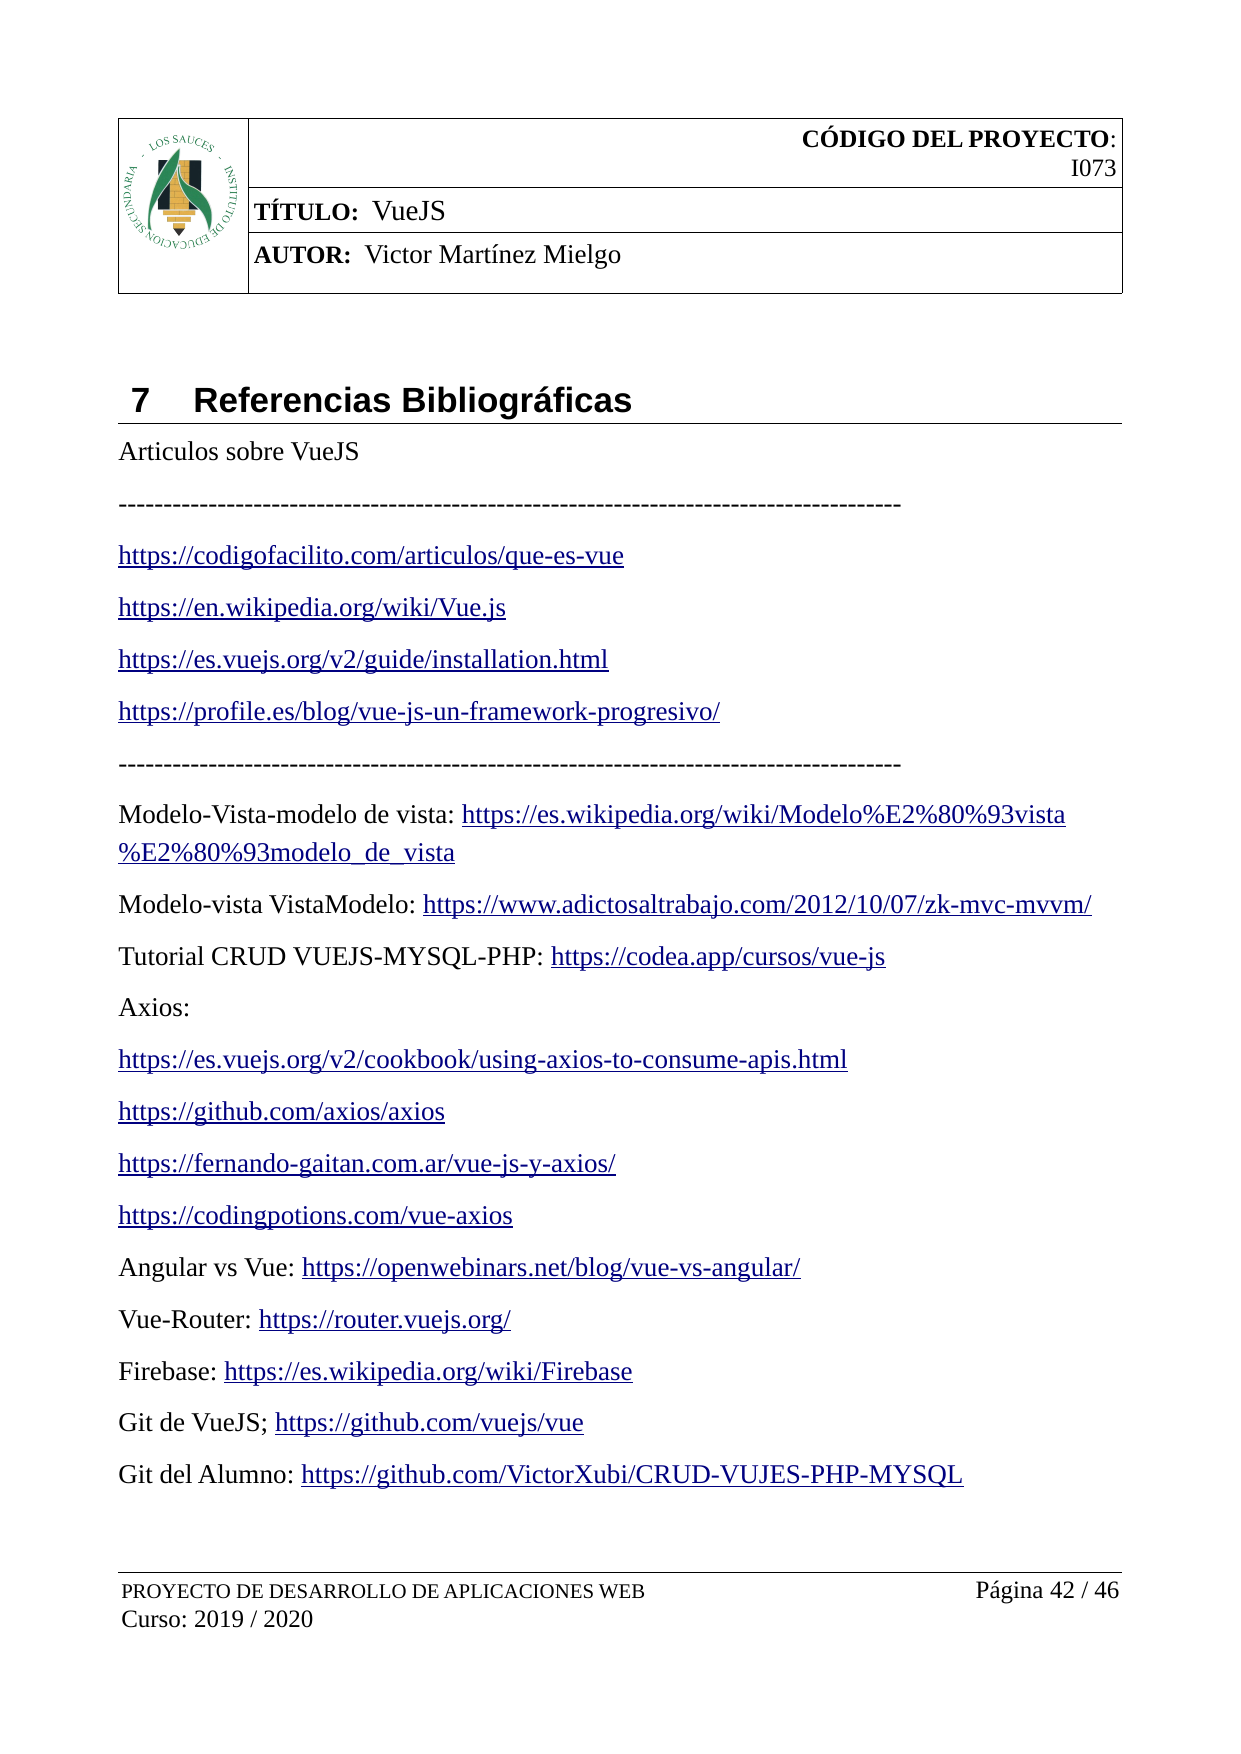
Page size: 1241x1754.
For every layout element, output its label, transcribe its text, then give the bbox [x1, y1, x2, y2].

text Axios: [118, 992, 1122, 1023]
text Git de VueJS; https://github.com/vuejs/vue [118, 1407, 1122, 1438]
text --------------------------------------------------------------------------------------- [118, 487, 1122, 518]
text https://es.vuejs.org/v2/cookbook/using-axios-to-consume-apis.html [118, 1043, 1122, 1074]
text Modelo-Vista-modelo de vista: https://es.wikipedia.org/wiki/Modelo%E2%80%93vista%E2%80%93modelo_de_vista [118, 799, 1122, 867]
text https://codigofacilito.com/articulos/que-es-vue [118, 539, 1122, 570]
text https://es.vuejs.org/v2/guide/installation.html [118, 643, 1122, 674]
text https://fernando-gaitan.com.ar/vue-js-y-axios/ [118, 1147, 1122, 1178]
text Modelo-vista VistaModelo: https://www.adictosaltrabajo.com/2012/10/07/zk-mvc-mvvm/ [118, 888, 1122, 919]
text https://codingpotions.com/vue-axios [118, 1199, 1122, 1230]
subtitle Referencias Bibliográficas [118, 376, 1122, 423]
text Angular vs Vue: https://openwebinars.net/blog/vue-vs-angular/ [118, 1251, 1122, 1282]
text Firebase: https://es.wikipedia.org/wiki/Firebase [118, 1355, 1122, 1386]
text https://profile.es/blog/vue-js-un-framework-progresivo/ [118, 695, 1122, 726]
picture [112, 123, 254, 257]
text Vue-Router: https://router.vuejs.org/ [118, 1303, 1122, 1334]
text Articulos sobre VueJS [118, 436, 1122, 467]
text https://github.com/axios/axios [118, 1095, 1122, 1126]
text Tutorial CRUD VUEJS-MYSQL-PHP: https://codea.app/cursos/vue-js [118, 940, 1122, 971]
text https://en.wikipedia.org/wiki/Vue.js [118, 591, 1122, 622]
text Git del Alumno: https://github.com/VictorXubi/CRUD-VUJES-PHP-MYSQL [118, 1458, 1122, 1489]
text --------------------------------------------------------------------------------------- [118, 747, 1122, 778]
